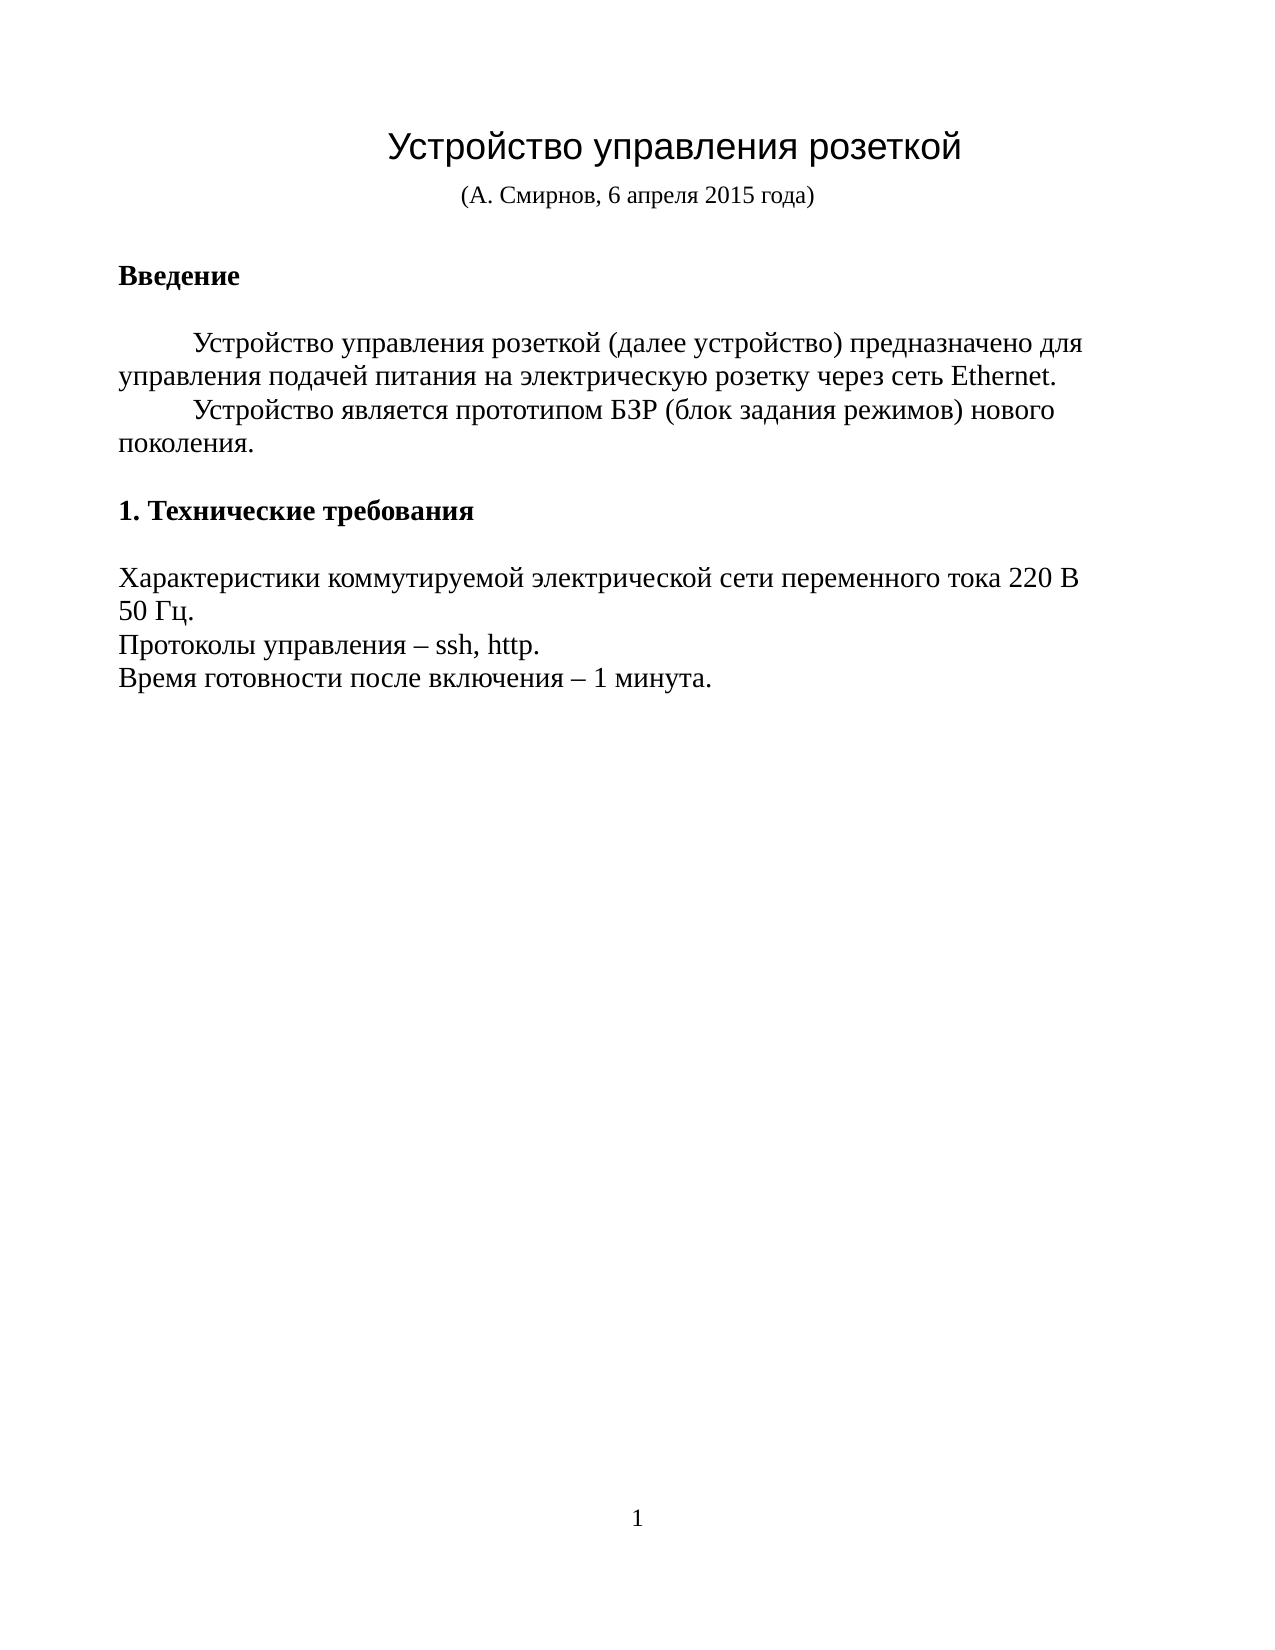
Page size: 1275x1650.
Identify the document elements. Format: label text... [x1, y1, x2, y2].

text (А. Смирнов, 6 апреля 2015 года) [118, 180, 1157, 209]
text Время готовности после включения – 1 минута. [118, 660, 1157, 694]
text Устройство является прототипом БЗР (блок задания режимов) нового поколения. [118, 392, 1157, 459]
text 1. Технические требования [118, 493, 1157, 526]
text Устройство управления розеткой (далее устройство) предназначено для управления подачей питания на электрическую розетку через сеть Ethernet. [118, 325, 1157, 392]
text Характеристики коммутируемой электрической сети переменного тока 220 В 50 Гц. [118, 560, 1157, 627]
subtitle Устройство управления розеткой [118, 124, 1157, 167]
text Протоколы управления – ssh, http. [118, 627, 1157, 660]
text Введение [118, 258, 1157, 291]
